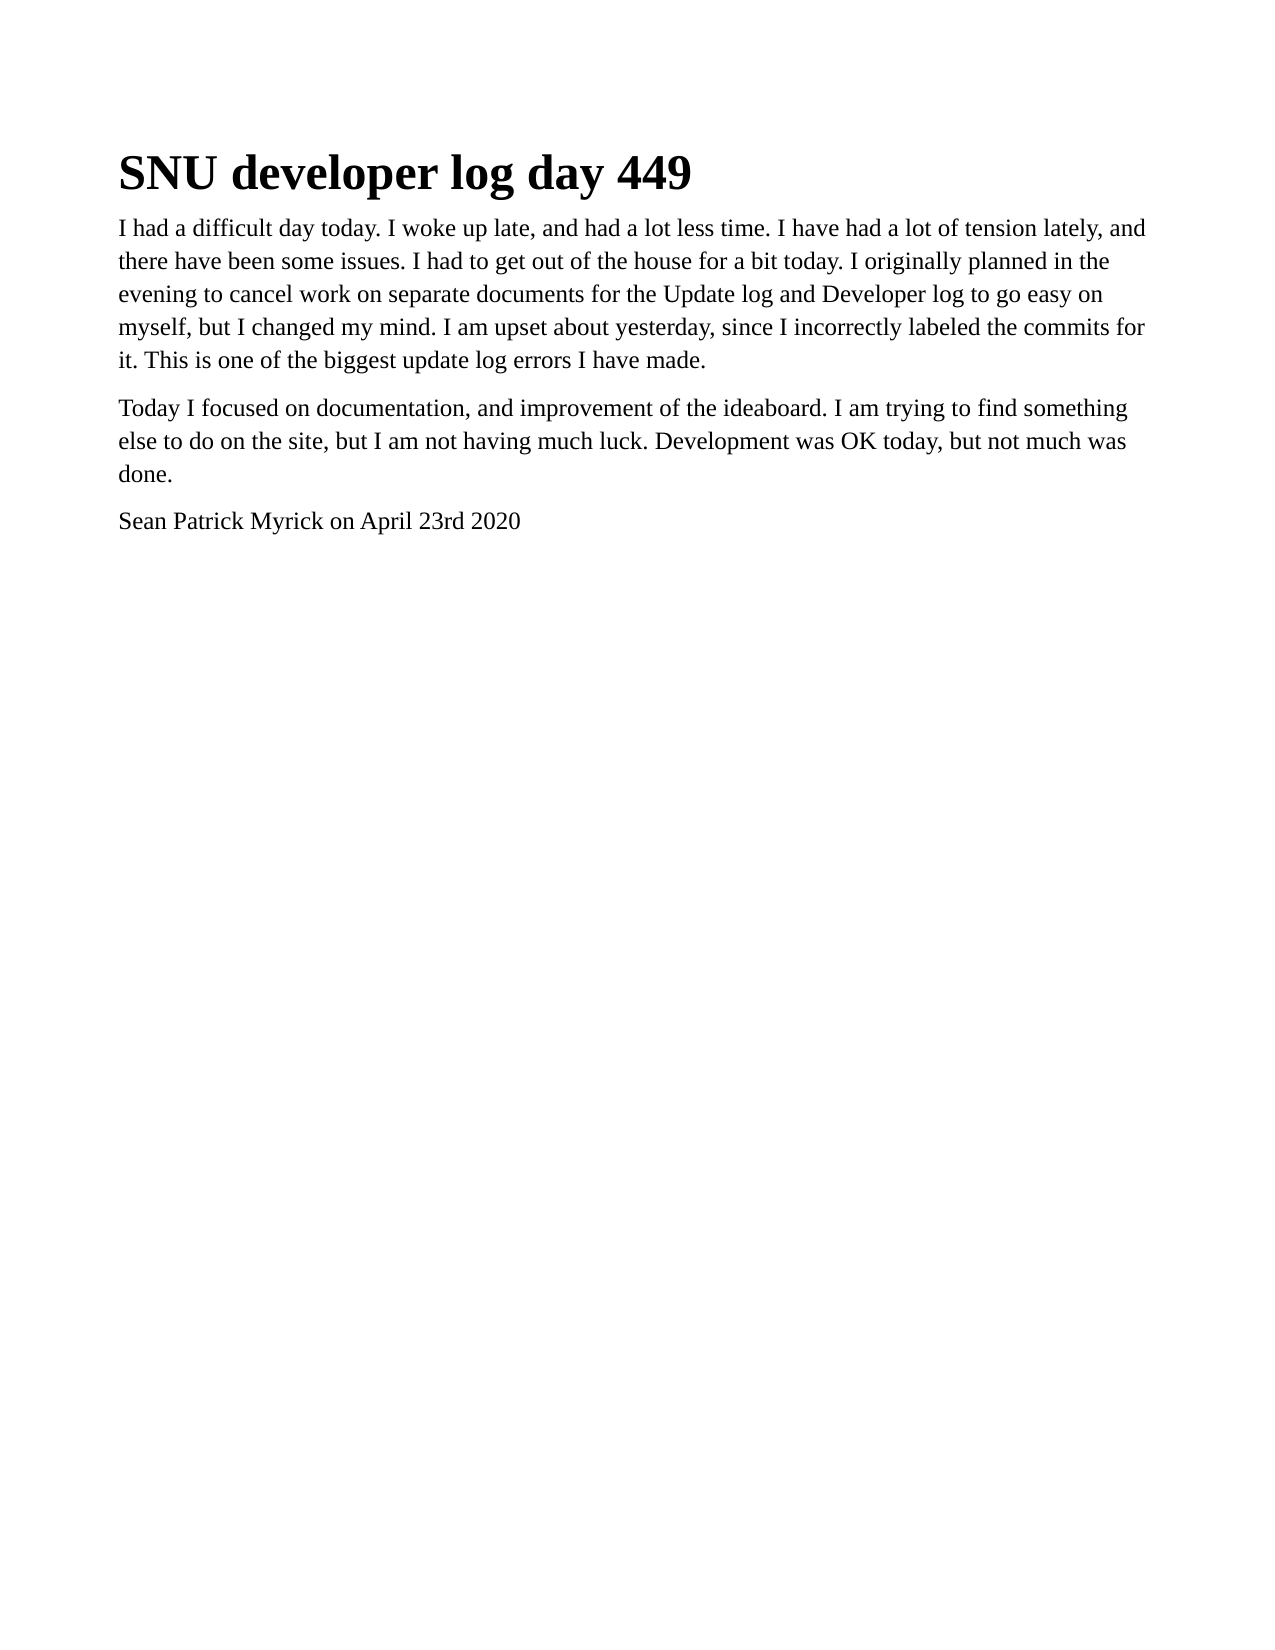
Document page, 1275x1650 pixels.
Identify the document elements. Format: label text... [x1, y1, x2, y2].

subtitle SNU developer log day 449 [118, 143, 1157, 201]
text Today I focused on documentation, and improvement of the ideaboard. I am trying to find something else to do on the site, but I am not having much luck. Development was OK today, but not much was done. [118, 393, 1157, 488]
text Sean Patrick Myrick on April 23rd 2020 [118, 506, 1157, 535]
text I had a difficult day today. I woke up late, and had a lot less time. I have had a lot of tension lately, and there have been some issues. I had to get out of the house for a bit today. I originally planned in the evening to cancel work on separate documents for the Update log and Developer log to go easy on myself, but I changed my mind. I am upset about yesterday, since I incorrectly labeled the commits for it. This is one of the biggest update log errors I have made. [118, 213, 1157, 374]
